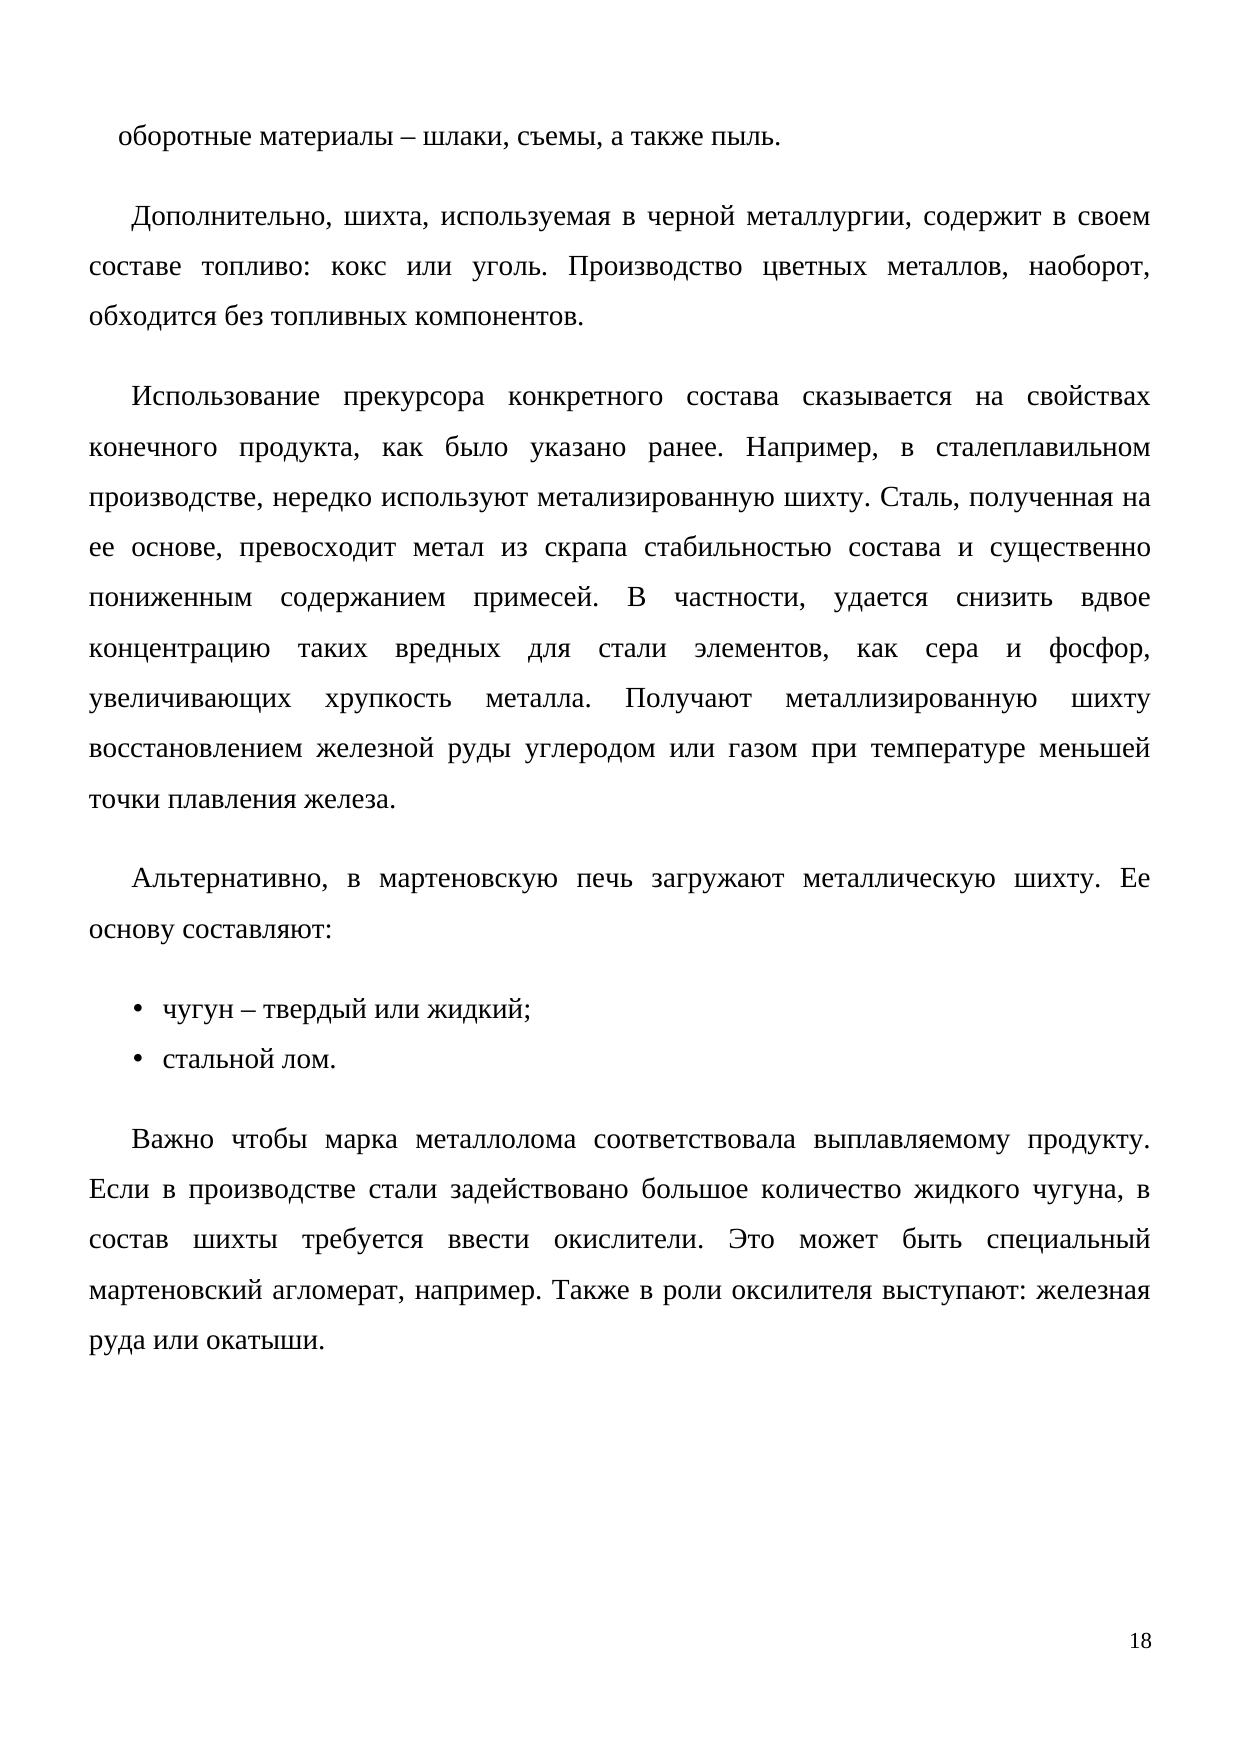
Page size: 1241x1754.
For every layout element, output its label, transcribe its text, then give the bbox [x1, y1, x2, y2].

text Дополнительно, шихта, используемая в черной металлургии, содержит в своем составе топливо: кокс или уголь. Производство цветных металлов, наоборот, обходится без топливных компонентов. [89, 198, 1152, 332]
text оборотные материалы – шлаки, съемы, а также пыль. [89, 118, 1152, 152]
text Альтернативно, в мартеновскую печь загружают металлическую шихту. Ее основу составляют: [89, 861, 1152, 944]
list чугун – твердый или жидкий; [133, 991, 1152, 1024]
list стальной лом. [133, 1041, 1152, 1075]
text Важно чтобы марка металлолома соответствовала выплавляемому продукту. Если в производстве стали задействовано большое количество жидкого чугуна, в состав шихты требуется ввести окислители. Это может быть специальный мартеновский агломерат, например. Также в роли оксилителя выступают: железная руда или окатыши. [89, 1121, 1152, 1356]
text Использование прекурсора конкретного состава сказывается на свойствах конечного продукта, как было указано ранее. Например, в сталеплавильном производстве, нередко используют метализированную шихту. Сталь, полученная на ее основе, превосходит метал из скрапа стабильностью состава и существенно пониженным содержанием примесей. В частности, удается снизить вдвое концентрацию таких вредных для стали элементов, как сера и фосфор, увеличивающих хрупкость металла. Получают металлизированную шихту восстановлением железной руды углеродом или газом при температуре меньшей точки плавления железа. [89, 378, 1152, 814]
